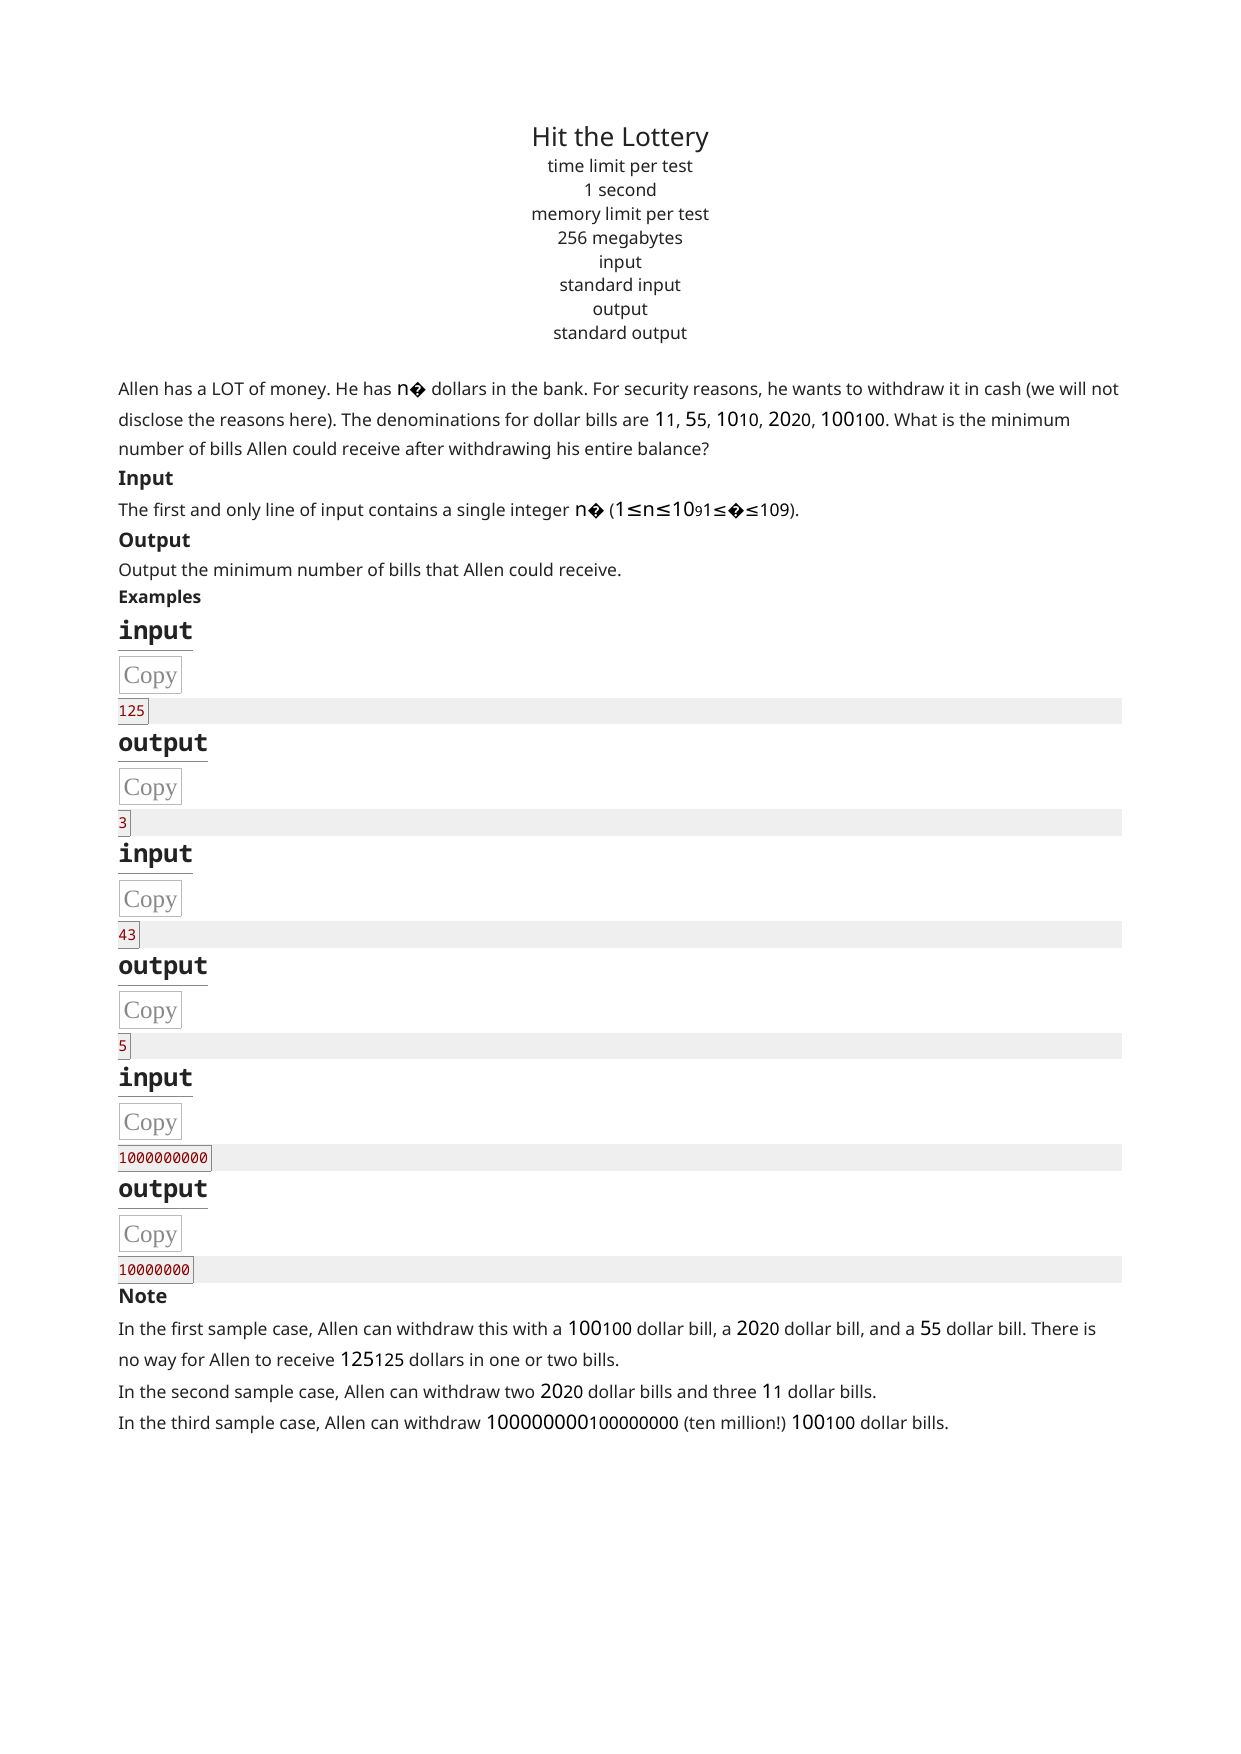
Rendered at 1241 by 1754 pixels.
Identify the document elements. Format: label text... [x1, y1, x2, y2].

text Output the minimum number of bills that Allen could receive. [118, 558, 1122, 582]
text [212, 1144, 1122, 1171]
text 5 [118, 1034, 130, 1059]
text input [118, 836, 1122, 873]
text Input [118, 464, 1122, 491]
text output [118, 948, 1122, 985]
text 43 [118, 922, 139, 948]
text [182, 656, 1121, 693]
text In the second sample case, Allen can withdraw two 2020 dollar bills and three 11 dollar bills. [118, 1377, 1122, 1404]
text Copy [120, 992, 181, 1028]
text output [118, 297, 1122, 321]
text [182, 991, 1121, 1028]
text memory limit per test [118, 202, 1122, 225]
text Output [118, 526, 1122, 554]
text Allen has a LOT of money. He has n� dollars in the bank. For security reasons, he wants to withdraw it in cash (we will not disclose the reasons here). The denominations for dollar bills are 11, 55, 1010, 2020, 100100. What is the minimum number of bills Allen could receive after withdrawing his entire balance? [118, 374, 1122, 460]
text time limit per test [118, 154, 1122, 178]
text [182, 1103, 1121, 1139]
text [140, 921, 1122, 948]
text Examples [118, 585, 1122, 609]
text Copy [120, 881, 181, 916]
text [182, 768, 1121, 804]
text standard output [118, 321, 1122, 345]
text Copy [120, 657, 181, 693]
text [131, 809, 1122, 836]
text [194, 1256, 1122, 1283]
text Copy [120, 1216, 181, 1251]
text [149, 698, 1122, 724]
text In the first sample case, Allen can withdraw this with a 100100 dollar bill, a 2020 dollar bill, and a 55 dollar bill. There is no way for Allen to receive 125125 dollars in one or two bills. [118, 1314, 1122, 1373]
text Copy [120, 1104, 181, 1139]
text [182, 880, 1121, 916]
text The first and only line of input contains a single integer n� (1≤n≤1091≤�≤109). [118, 495, 1122, 522]
text input [118, 249, 1122, 273]
text Copy [120, 769, 181, 804]
text standard input [118, 273, 1122, 297]
text 10000000 [118, 1257, 193, 1283]
text In the third sample case, Allen can withdraw 100000000100000000 (ten million!) 100100 dollar bills. [118, 1408, 1122, 1435]
text [182, 1215, 1121, 1251]
text 3 [118, 811, 130, 836]
text output [118, 1171, 1122, 1208]
text Hit the Lottery [118, 118, 1122, 154]
text [131, 1033, 1122, 1059]
text input [118, 613, 1122, 650]
text output [118, 724, 1122, 761]
text 1000000000 [118, 1146, 211, 1171]
text 256 megabytes [118, 225, 1122, 249]
text 125 [118, 699, 148, 724]
text input [118, 1059, 1122, 1096]
text Note [118, 1283, 1122, 1310]
text 1 second [118, 178, 1122, 202]
